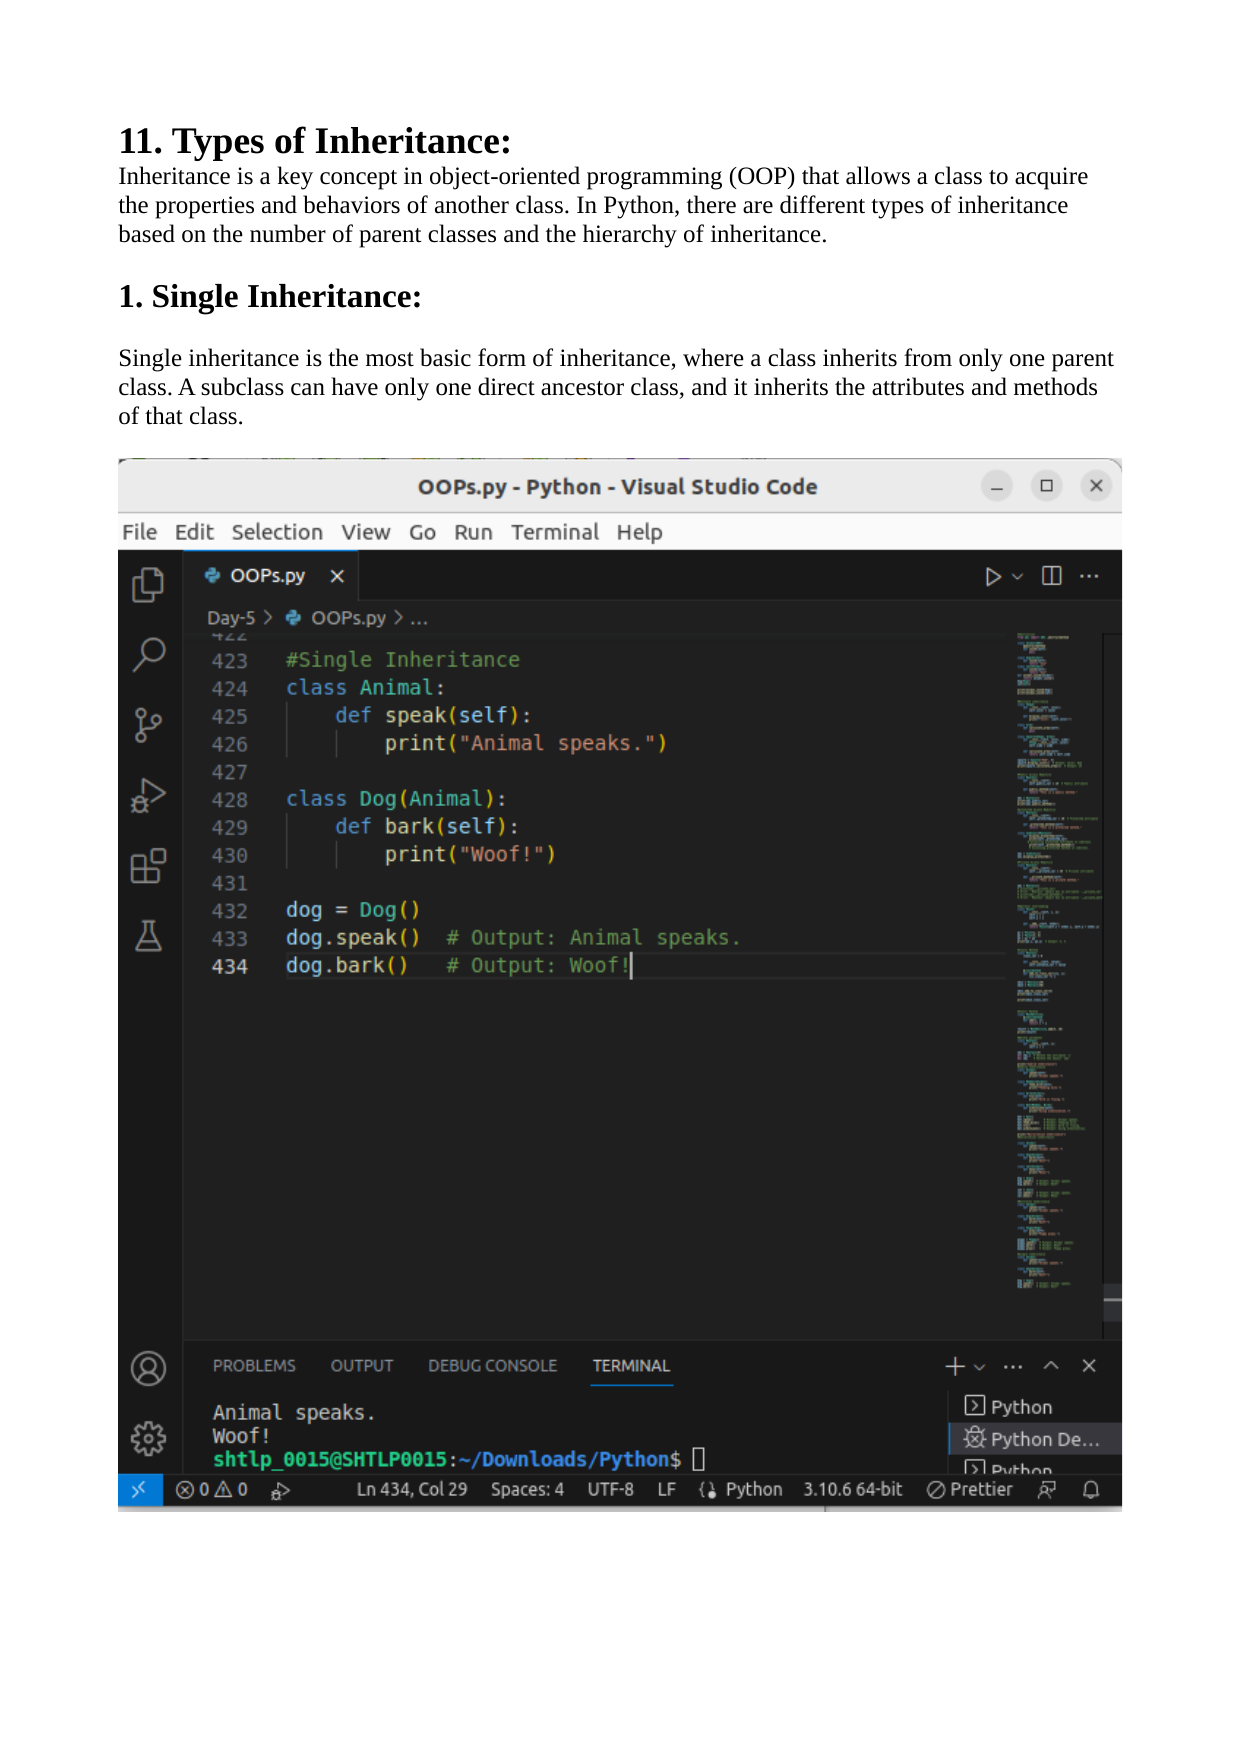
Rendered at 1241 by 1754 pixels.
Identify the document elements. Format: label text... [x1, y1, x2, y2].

text Inheritance is a key concept in object-oriented programming (OOP) that allows a class to acquire the properties and behaviors of another class. In Python, there are different types of inheritance based on the number of parent classes and the hierarchy of inheritance. [118, 161, 1122, 247]
text Single inheritance is the most basic form of inheritance, where a class inherits from only one parent class. A subclass can have only one direct ancestor class, and it inherits the attributes and methods of that class. [118, 343, 1122, 429]
text 1. Single Inheritance: [118, 276, 1122, 314]
picture [118, 458, 1123, 1512]
text 11. Types of Inheritance: [118, 118, 1122, 161]
